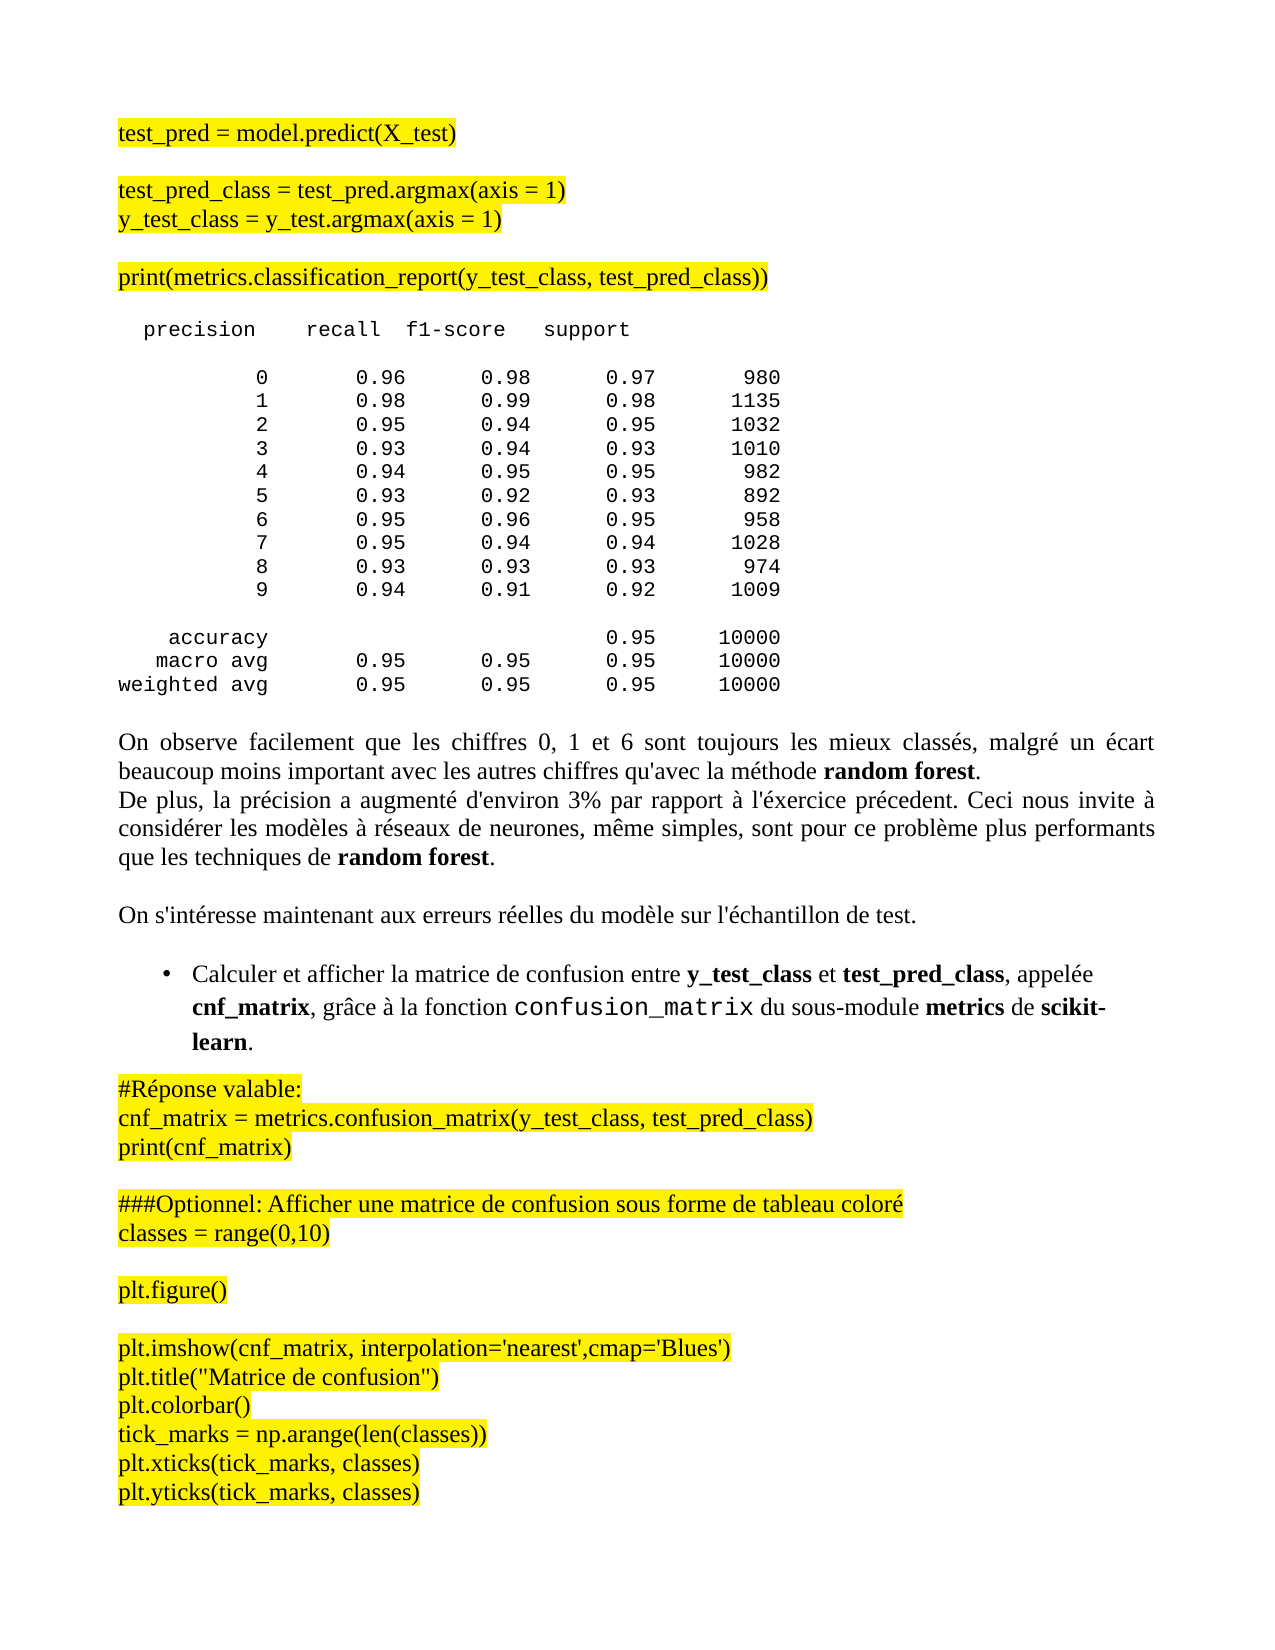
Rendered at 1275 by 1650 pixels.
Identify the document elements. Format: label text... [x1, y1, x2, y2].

text 0 0.96 0.98 0.97 980 [118, 367, 1157, 390]
text 7 0.95 0.94 0.94 1028 [118, 532, 1157, 556]
text On observe facilement que les chiffres 0, 1 et 6 sont toujours les mieux classés, malgré un écart beaucoup moins important avec les autres chiffres qu'avec la méthode random forest. [118, 727, 1157, 785]
text print(metrics.classification_report(y_test_class, test_pred_class)) [118, 262, 1157, 291]
text precision recall f1-score support [118, 319, 1157, 343]
text 6 0.95 0.96 0.95 958 [118, 508, 1157, 532]
list Calculer et afficher la matrice de confusion entre y_test_class et test_pred_class, appelée cnf_matrix, grâce à la fonction confusion_matrix du sous-module metrics de scikit-learn. [162, 959, 1157, 1056]
text #Réponse valable: [118, 1074, 1157, 1103]
text 3 0.93 0.94 0.93 1010 [118, 438, 1157, 461]
text test_pred_class = test_pred.argmax(axis = 1) [118, 176, 1157, 204]
text weighted avg 0.95 0.95 0.95 10000 [118, 674, 1157, 698]
text classes = range(0,10) [118, 1218, 1157, 1247]
text test_pred = model.predict(X_test) [118, 118, 1157, 147]
text 5 0.93 0.92 0.93 892 [118, 485, 1157, 508]
text plt.xticks(tick_marks, classes) [118, 1448, 1157, 1477]
text plt.title("Matrice de confusion") [118, 1362, 1157, 1391]
text 1 0.98 0.99 0.98 1135 [118, 390, 1157, 414]
text De plus, la précision a augmenté d'environ 3% par rapport à l'éxercice précedent. Ceci nous invite à considérer les modèles à réseaux de neurones, même simples, sont pour ce problème plus performants que les techniques de random forest. [118, 785, 1157, 871]
text 8 0.93 0.93 0.93 974 [118, 556, 1157, 579]
text plt.figure() [118, 1276, 1157, 1304]
text plt.yticks(tick_marks, classes) [118, 1477, 1157, 1506]
text 2 0.95 0.94 0.95 1032 [118, 414, 1157, 438]
text plt.imshow(cnf_matrix, interpolation='nearest',cmap='Blues') [118, 1333, 1157, 1362]
text macro avg 0.95 0.95 0.95 10000 [118, 650, 1157, 674]
text 4 0.94 0.95 0.95 982 [118, 461, 1157, 485]
text tick_marks = np.arange(len(classes)) [118, 1419, 1157, 1448]
text plt.colorbar() [118, 1391, 1157, 1419]
text accuracy 0.95 10000 [118, 627, 1157, 650]
text y_test_class = y_test.argmax(axis = 1) [118, 204, 1157, 233]
text On s'intéresse maintenant aux erreurs réelles du modèle sur l'échantillon de test. [118, 900, 1157, 929]
text 9 0.94 0.91 0.92 1009 [118, 579, 1157, 603]
text print(cnf_matrix) [118, 1132, 1157, 1161]
text ###Optionnel: Afficher une matrice de confusion sous forme de tableau coloré [118, 1189, 1157, 1218]
text cnf_matrix = metrics.confusion_matrix(y_test_class, test_pred_class) [118, 1103, 1157, 1132]
